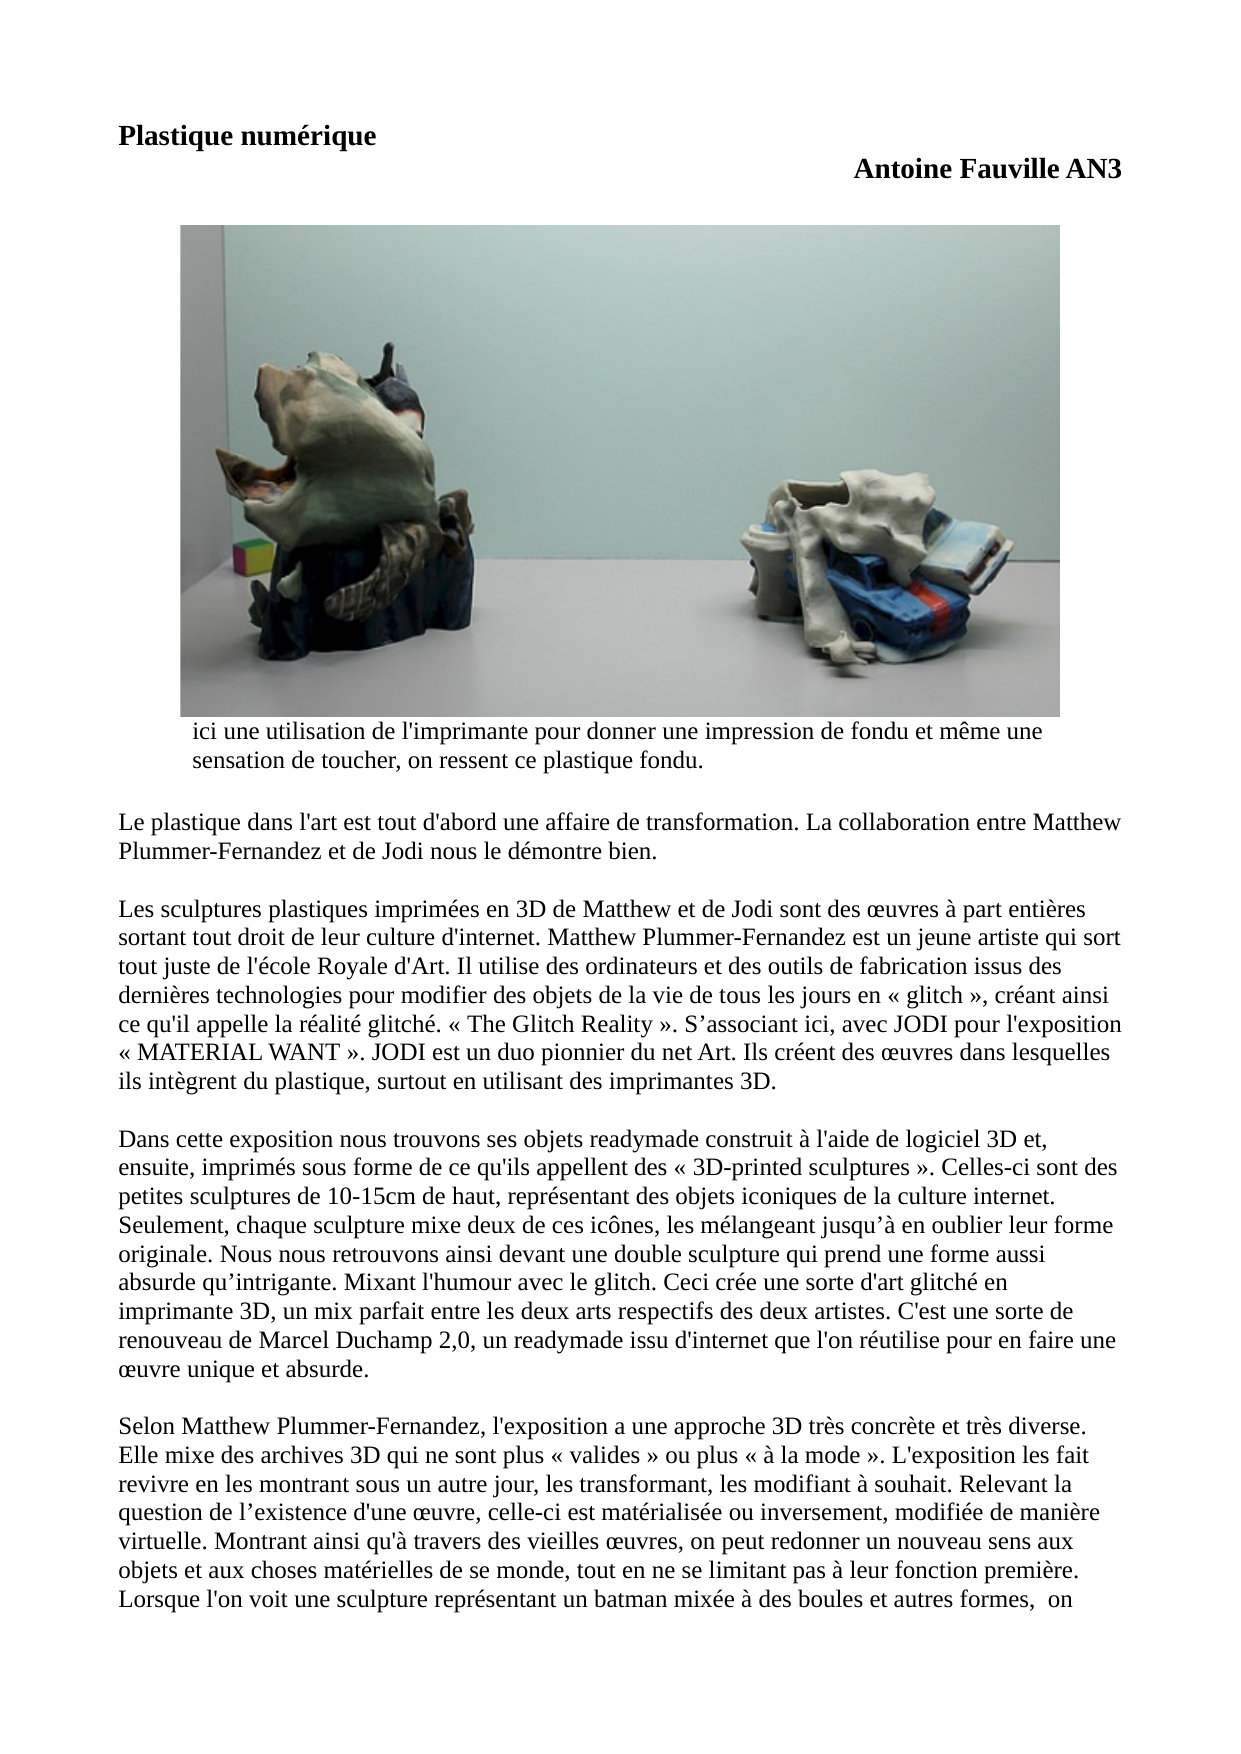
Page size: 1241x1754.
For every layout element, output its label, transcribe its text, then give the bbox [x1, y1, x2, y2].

text Les sculptures plastiques imprimées en 3D de Matthew et de Jodi sont des œuvres à part entières sortant tout droit de leur culture d'internet. Matthew Plummer-Fernandez est un jeune artiste qui sort tout juste de l'école Royale d'Art. Il utilise des ordinateurs et des outils de fabrication issus des dernières technologies pour modifier des objets de la vie de tous les jours en « glitch », créant ainsi ce qu'il appelle la réalité glitché. « The Glitch Reality ». S’associant ici, avec JODI pour l'exposition « MATERIAL WANT ». JODI est un duo pionnier du net Art. Ils créent des œuvres dans lesquelles ils intègrent du plastique, surtout en utilisant des imprimantes 3D. [118, 894, 1122, 1095]
text Le plastique dans l'art est tout d'abord une affaire de transformation. La collaboration entre Matthew Plummer-Fernandez et de Jodi nous le démontre bien. [118, 807, 1122, 865]
text Plastique numérique [118, 118, 1122, 152]
text Antoine Fauville AN3 [118, 152, 1122, 185]
text Selon Matthew Plummer-Fernandez, l'exposition a une approche 3D très concrète et très diverse. Elle mixe des archives 3D qui ne sont plus « valides » ou plus « à la mode ». L'exposition les fait revivre en les montrant sous un autre jour, les transformant, les modifiant à souhait. Relevant la question de l’existence d'une œuvre, celle-ci est matérialisée ou inversement, modifiée de manière virtuelle. Montrant ainsi qu'à travers des vieilles œuvres, on peut redonner un nouveau sens aux objets et aux choses matérielles de se monde, tout en ne se limitant pas à leur fonction première. Lorsque l'on voit une sculpture représentant un batman mixée à des boules et autres formes, on [118, 1411, 1122, 1612]
text ici une utilisation de l'imprimante pour donner une impression de fondu et même une sensation de toucher, on ressent ce plastique fondu. [118, 219, 1122, 774]
text Dans cette exposition nous trouvons ses objets readymade construit à l'aide de logiciel 3D et, ensuite, imprimés sous forme de ce qu'ils appellent des « 3D-printed sculptures ». Celles-ci sont des petites sculptures de 10-15cm de haut, représentant des objets iconiques de la culture internet. Seulement, chaque sculpture mixe deux de ces icônes, les mélangeant jusqu’à en oublier leur forme originale. Nous nous retrouvons ainsi devant une double sculpture qui prend une forme aussi absurde qu’intrigante. Mixant l'humour avec le glitch. Ceci crée une sorte d'art glitché en imprimante 3D, un mix parfait entre les deux arts respectifs des deux artistes. C'est une sorte de renouveau de Marcel Duchamp 2,0, un readymade issu d'internet que l'on réutilise pour en faire une œuvre unique et absurde. [118, 1124, 1122, 1382]
picture [180, 225, 1060, 717]
